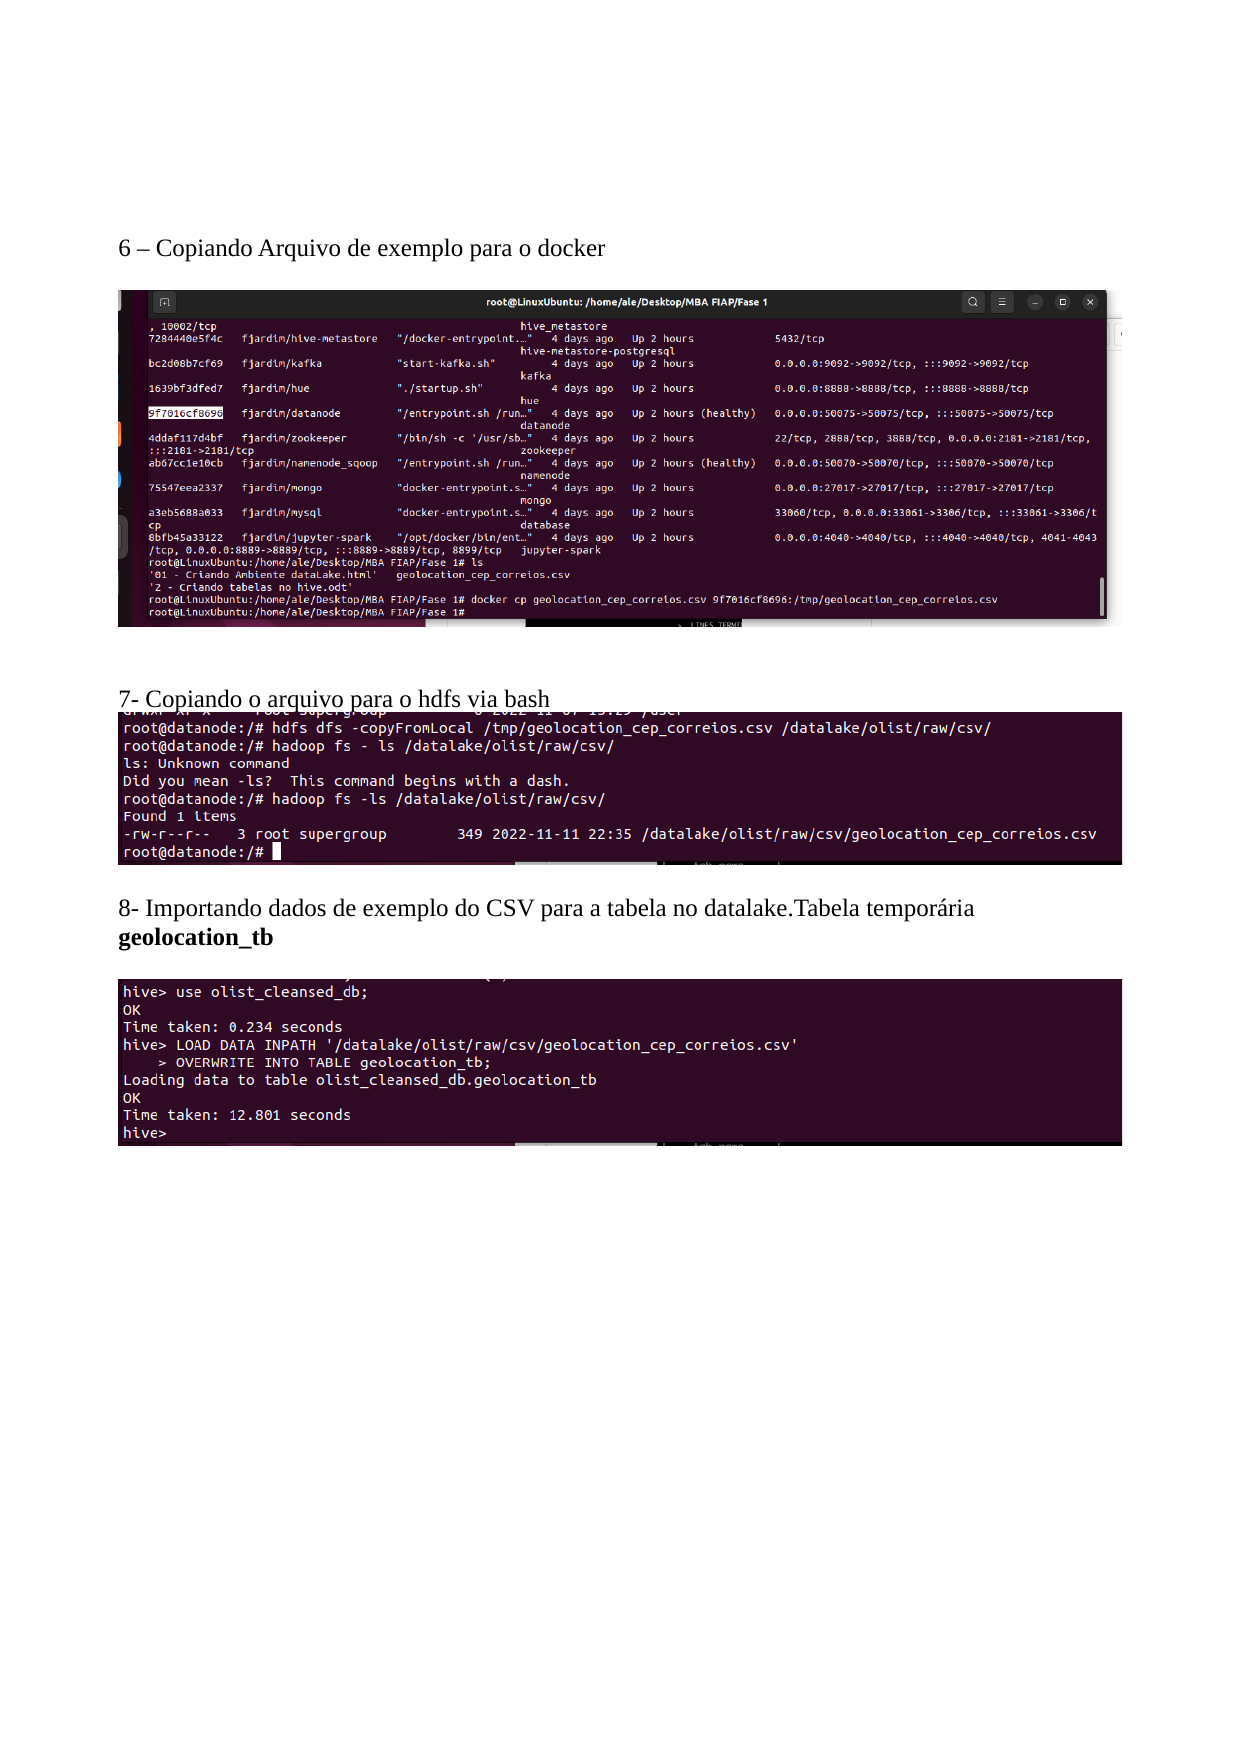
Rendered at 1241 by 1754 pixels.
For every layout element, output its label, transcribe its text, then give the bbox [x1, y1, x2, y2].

text 8- Importando dados de exemplo do CSV para a tabela no datalake.Tabela temporária geolocation_tb [118, 893, 1122, 951]
text 6 – Copiando Arquivo de exemplo para o docker [118, 233, 1122, 262]
picture [118, 290, 1123, 627]
text 7- Copiando o arquivo para o hdfs via bash [118, 684, 1122, 712]
picture [118, 979, 1123, 1146]
picture [118, 712, 1123, 865]
